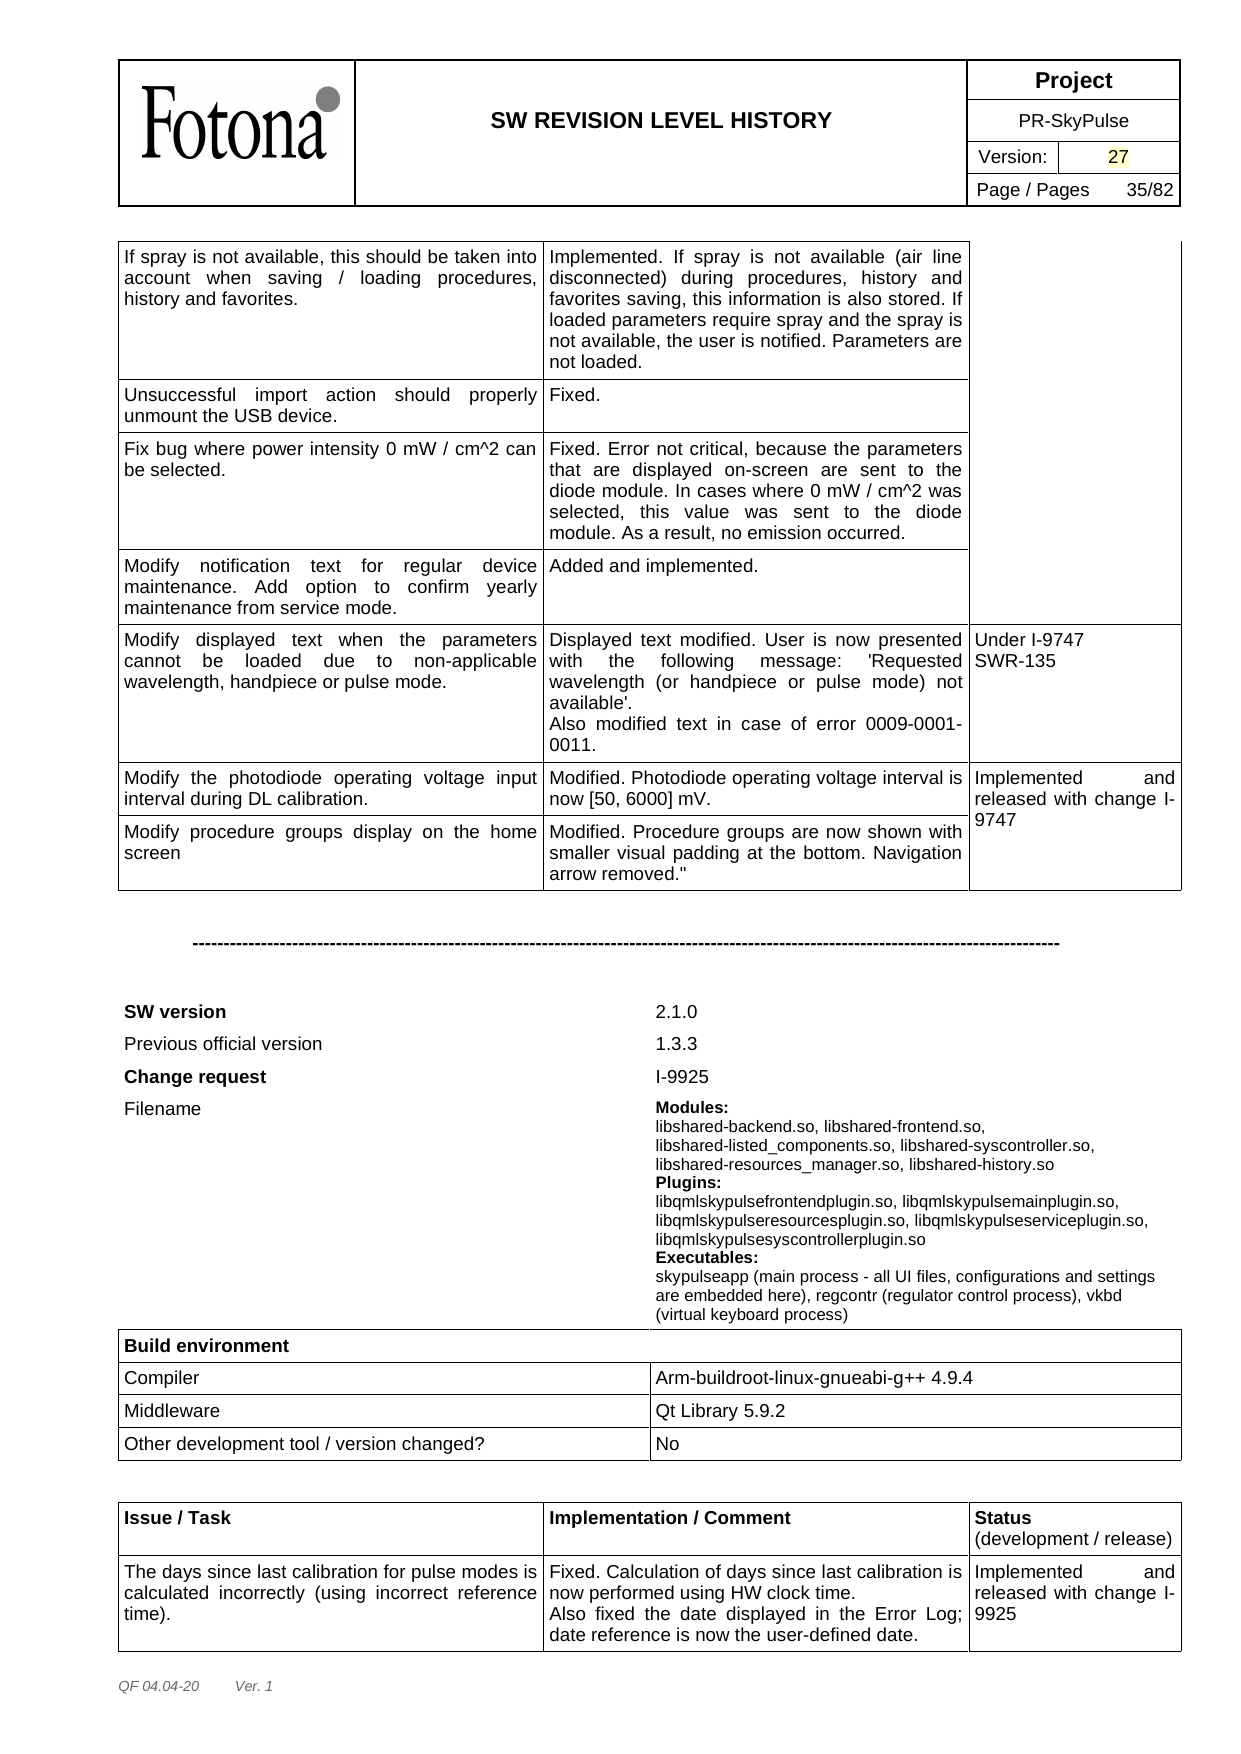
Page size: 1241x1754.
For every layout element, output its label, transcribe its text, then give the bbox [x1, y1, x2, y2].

table_cell Previous official version [118, 1028, 649, 1060]
table_cell Middleware [119, 1395, 649, 1427]
table_cell Build environment [119, 1330, 1181, 1362]
table_cell The days since last calibration for pulse modes is calculated incorrectly (using incorrect reference time). [119, 1556, 543, 1651]
table_cell Implemented and released with change I-9747 [970, 763, 1181, 890]
table_header Implementation / Comment [544, 1503, 968, 1555]
table_cell Unsuccessful import action should properly unmount the USB device. [119, 380, 543, 432]
table_cell Implemented and released with change I-9925 [970, 1556, 1181, 1651]
table_cell Modify procedure groups display on the home screen [119, 816, 543, 890]
table_cell Modified. Photodiode operating voltage interval is now [50, 6000] mV. [544, 763, 968, 815]
table_cell Fixed. [544, 380, 968, 432]
table_cell No [651, 1428, 1181, 1460]
table_cell If spray is not available, this should be taken into account when saving / loading procedures, history and favorites. [119, 242, 543, 379]
table_cell Other development tool / version changed? [119, 1428, 649, 1460]
table_cell 1.3.3 [650, 1028, 1181, 1060]
text ------------------------------------------------------------------------------------------------------------------------------------------- [118, 932, 1163, 953]
table_header SW version [118, 995, 649, 1028]
table_cell Qt Library 5.9.2 [651, 1395, 1181, 1427]
table_cell Change request [118, 1060, 649, 1093]
table_cell Fixed. Calculation of days since last calibration is now performed using HW clock time. Also fixed the date displayed in the Error Log; date reference is now the user-defined date. [544, 1556, 968, 1651]
table_header Status (development / release) [970, 1503, 1181, 1555]
table_header 2.1.0 [650, 995, 1181, 1028]
table_cell Modified. Procedure groups are now shown with smaller visual padding at the bottom. Navigation arrow removed." [544, 816, 968, 890]
table_cell Displayed text modified. User is now presented with the following message: 'Requested wavelength (or handpiece or pulse mode) not available'. Also modified text in case of error 0009-0001-0011. [544, 625, 968, 762]
table_cell Filename [118, 1093, 649, 1329]
table_cell Modify notification text for regular device maintenance. Add option to confirm yearly maintenance from service mode. [119, 550, 543, 624]
table_cell Compiler [119, 1363, 649, 1394]
table_cell Modify the photodiode operating voltage input interval during DL calibration. [119, 763, 543, 815]
table_cell Implemented. If spray is not available (air line disconnected) during procedures, history and favorites saving, this information is also stored. If loaded parameters require spray and the spray is not available, the user is notified. Parameters are not loaded. [544, 242, 968, 379]
table_cell Arm-buildroot-linux-gnueabi-g++ 4.9.4 [651, 1363, 1181, 1394]
table_cell Modify displayed text when the parameters cannot be loaded due to non-applicable wavelength, handpiece or pulse mode. [119, 625, 543, 762]
table_cell Added and implemented. [544, 550, 968, 624]
table_cell Fix bug where power intensity 0 mW / cm^2 can be selected. [119, 433, 543, 549]
table_cell I-9925 [650, 1060, 1181, 1093]
table_cell Modules: libshared-backend.so, libshared-frontend.so, libshared-listed_components.so, libshared-syscontroller.so, libshared-resources_manager.so, libshared-history.so Plugins: libqmlskypulsefrontendplugin.so, libqmlskypulsemainplugin.so, libqmlskypulseresourcesplugin.so, libqmlskypulseserviceplugin.so, libqmlskypulsesyscontrollerplugin.so Executables: skypulseapp (main process - all UI files, configurations and settings are embedded here), regcontr (regulator control process), vkbd (virtual keyboard process) [650, 1093, 1181, 1329]
table_cell Under I-9747 SWR-135 [970, 625, 1181, 762]
table_header Issue / Task [119, 1503, 543, 1555]
table_cell Fixed. Error not critical, because the parameters that are displayed on-screen are sent to the diode module. In cases where 0 mW / cm^2 was selected, this value was sent to the diode module. As a result, no emission occurred. [544, 433, 968, 549]
table_cell [970, 241, 1181, 624]
